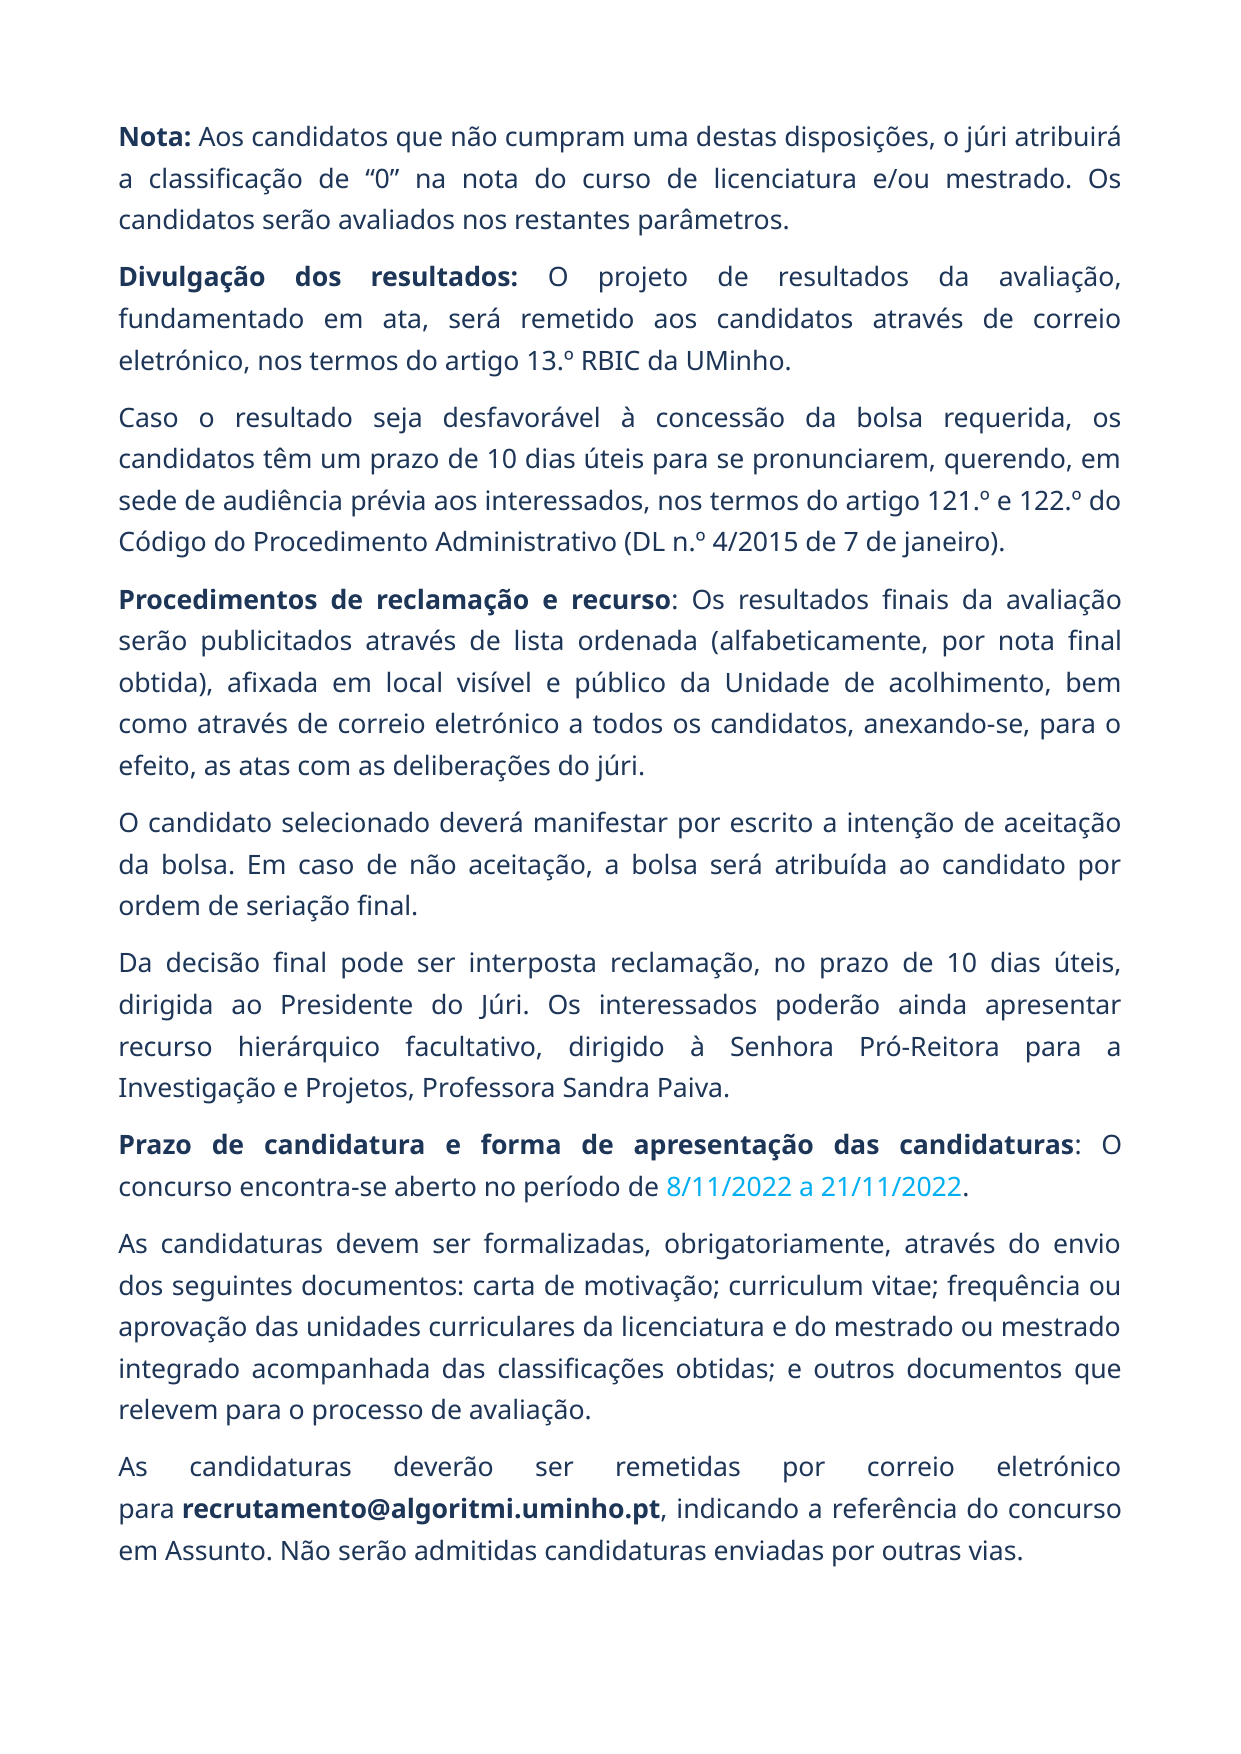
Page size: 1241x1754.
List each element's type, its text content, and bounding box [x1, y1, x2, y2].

text As candidaturas devem ser formalizadas, obrigatoriamente, através do envio dos seguintes documentos: carta de motivação; curriculum vitae; frequência ou aprovação das unidades curriculares da licenciatura e do mestrado ou mestrado integrado acompanhada das classificações obtidas; e outros documentos que relevem para o processo de avaliação. [118, 1225, 1122, 1427]
text Divulgação dos resultados: O projeto de resultados da avaliação, fundamentado em ata, será remetido aos candidatos através de correio eletrónico, nos termos do artigo 13.º RBIC da UMinho. [118, 258, 1122, 378]
text Nota: Aos candidatos que não cumpram uma destas disposições, o júri atribuirá a classificação de “0” na nota do curso de licenciatura e/ou mestrado. Os candidatos serão avaliados nos restantes parâmetros. [118, 118, 1122, 237]
text Da decisão final pode ser interposta reclamação, no prazo de 10 dias úteis, dirigida ao Presidente do Júri. Os interessados poderão ainda apresentar recurso hierárquico facultativo, dirigido à Senhora Pró-Reitora para a Investigação e Projetos, Professora Sandra Paiva. [118, 944, 1122, 1105]
text As candidaturas deverão ser remetidas por correio eletrónico para recrutamento@algoritmi.uminho.pt, indicando a referência do concurso em Assunto. Não serão admitidas candidaturas enviadas por outras vias. [118, 1448, 1122, 1568]
text Procedimentos de reclamação e recurso: Os resultados finais da avaliação serão publicitados através de lista ordenada (alfabeticamente, por nota final obtida), afixada em local visível e público da Unidade de acolhimento, bem como através de correio eletrónico a todos os candidatos, anexando-se, para o efeito, as atas com as deliberações do júri. [118, 581, 1122, 783]
text Prazo de candidatura e forma de apresentação das candidaturas: O concurso encontra-se aberto no período de 8/11/2022 a 21/11/2022. [118, 1126, 1122, 1204]
text Caso o resultado seja desfavorável à concessão da bolsa requerida, os candidatos têm um prazo de 10 dias úteis para se pronunciarem, querendo, em sede de audiência prévia aos interessados, nos termos do artigo 121.º e 122.º do Código do Procedimento Administrativo (DL n.º 4/2015 de 7 de janeiro). [118, 399, 1122, 559]
text O candidato selecionado deverá manifestar por escrito a intenção de aceitação da bolsa. Em caso de não aceitação, a bolsa será atribuída ao candidato por ordem de seriação final. [118, 804, 1122, 923]
